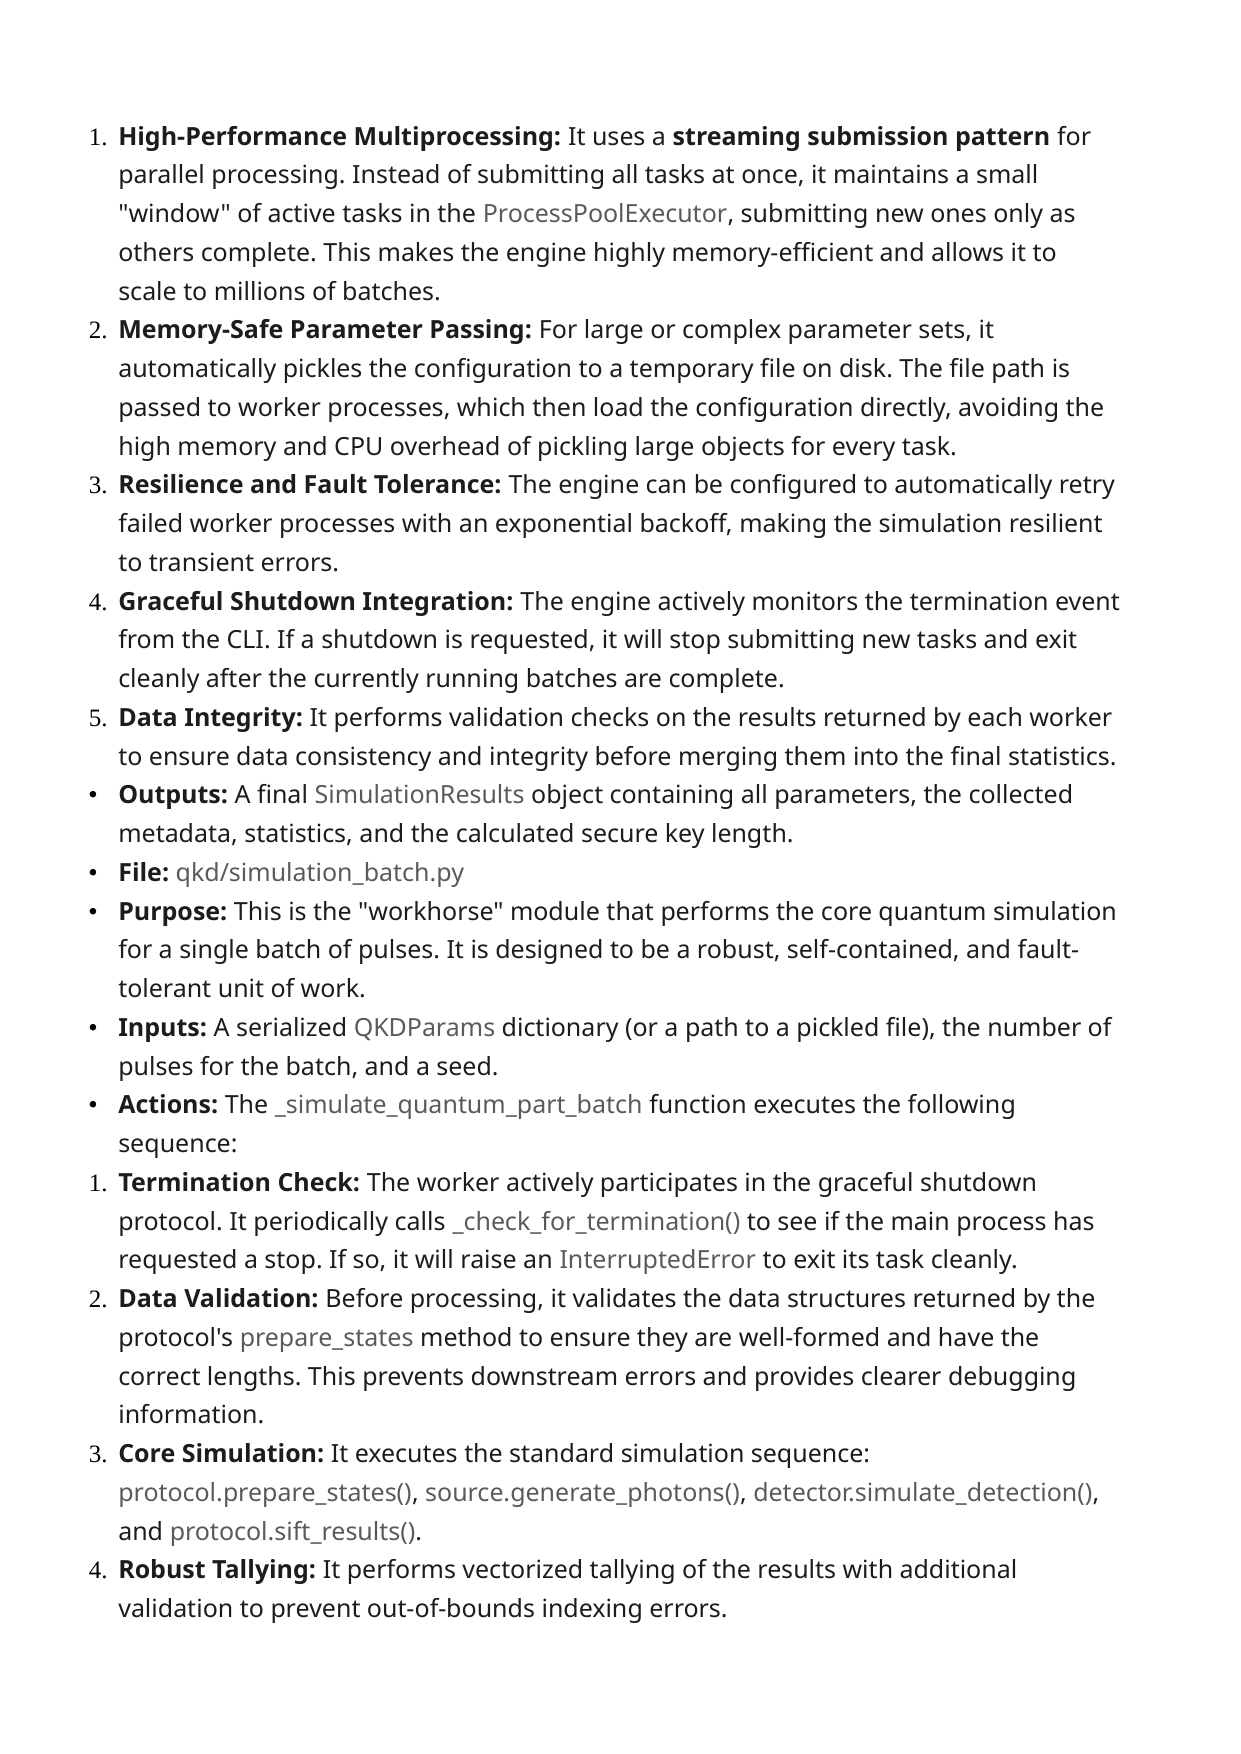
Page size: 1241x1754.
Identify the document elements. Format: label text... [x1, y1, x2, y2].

list Graceful Shutdown Integration: The engine actively monitors the termination event from the CLI. If a shutdown is requested, it will stop submitting new tasks and exit cleanly after the currently running batches are complete. [118, 583, 1122, 695]
list Actions: The _simulate_quantum_part_batch function executes the following sequence: [118, 1087, 1122, 1160]
list Robust Tallying: It performs vectorized tallying of the results with additional validation to prevent out-of-bounds indexing errors. [118, 1552, 1122, 1625]
list Termination Check: The worker actively participates in the graceful shutdown protocol. It periodically calls _check_for_termination() to see if the main process has requested a stop. If so, it will raise an InterruptedError to exit its task cleanly. [118, 1164, 1122, 1276]
list Resilience and Fault Tolerance: The engine can be configured to automatically retry failed worker processes with an exponential backoff, making the simulation resilient to transient errors. [118, 467, 1122, 578]
list File: qkd/simulation_batch.py [118, 854, 1122, 888]
list Memory-Safe Parameter Passing: For large or complex parameter sets, it automatically pickles the configuration to a temporary file on disk. The file path is passed to worker processes, which then load the configuration directly, avoiding the high memory and CPU overhead of pickling large objects for every task. [118, 312, 1122, 462]
list High-Performance Multiprocessing: It uses a streaming submission pattern for parallel processing. Instead of submitting all tasks at once, it maintains a small "window" of active tasks in the ProcessPoolExecutor, submitting new ones only as others complete. This makes the engine highly memory-efficient and allows it to scale to millions of batches. [118, 118, 1122, 307]
list Outputs: A final SimulationResults object containing all parameters, the collected metadata, statistics, and the calculated secure key length. [118, 777, 1122, 850]
list Inputs: A serialized QKDParams dictionary (or a path to a pickled file), the number of pulses for the batch, and a seed. [118, 1009, 1122, 1082]
list Data Integrity: It performs validation checks on the results returned by each worker to ensure data consistency and integrity before merging them into the final statistics. [118, 699, 1122, 772]
list Data Validation: Before processing, it validates the data structures returned by the protocol's prepare_states method to ensure they are well-formed and have the correct lengths. This prevents downstream errors and provides clearer debugging information. [118, 1281, 1122, 1431]
list Core Simulation: It executes the standard simulation sequence: protocol.prepare_states(), source.generate_photons(), detector.simulate_detection(), and protocol.sift_results(). [118, 1436, 1122, 1547]
list Purpose: This is the "workhorse" module that performs the core quantum simulation for a single batch of pulses. It is designed to be a robust, self-contained, and fault-tolerant unit of work. [118, 893, 1122, 1005]
